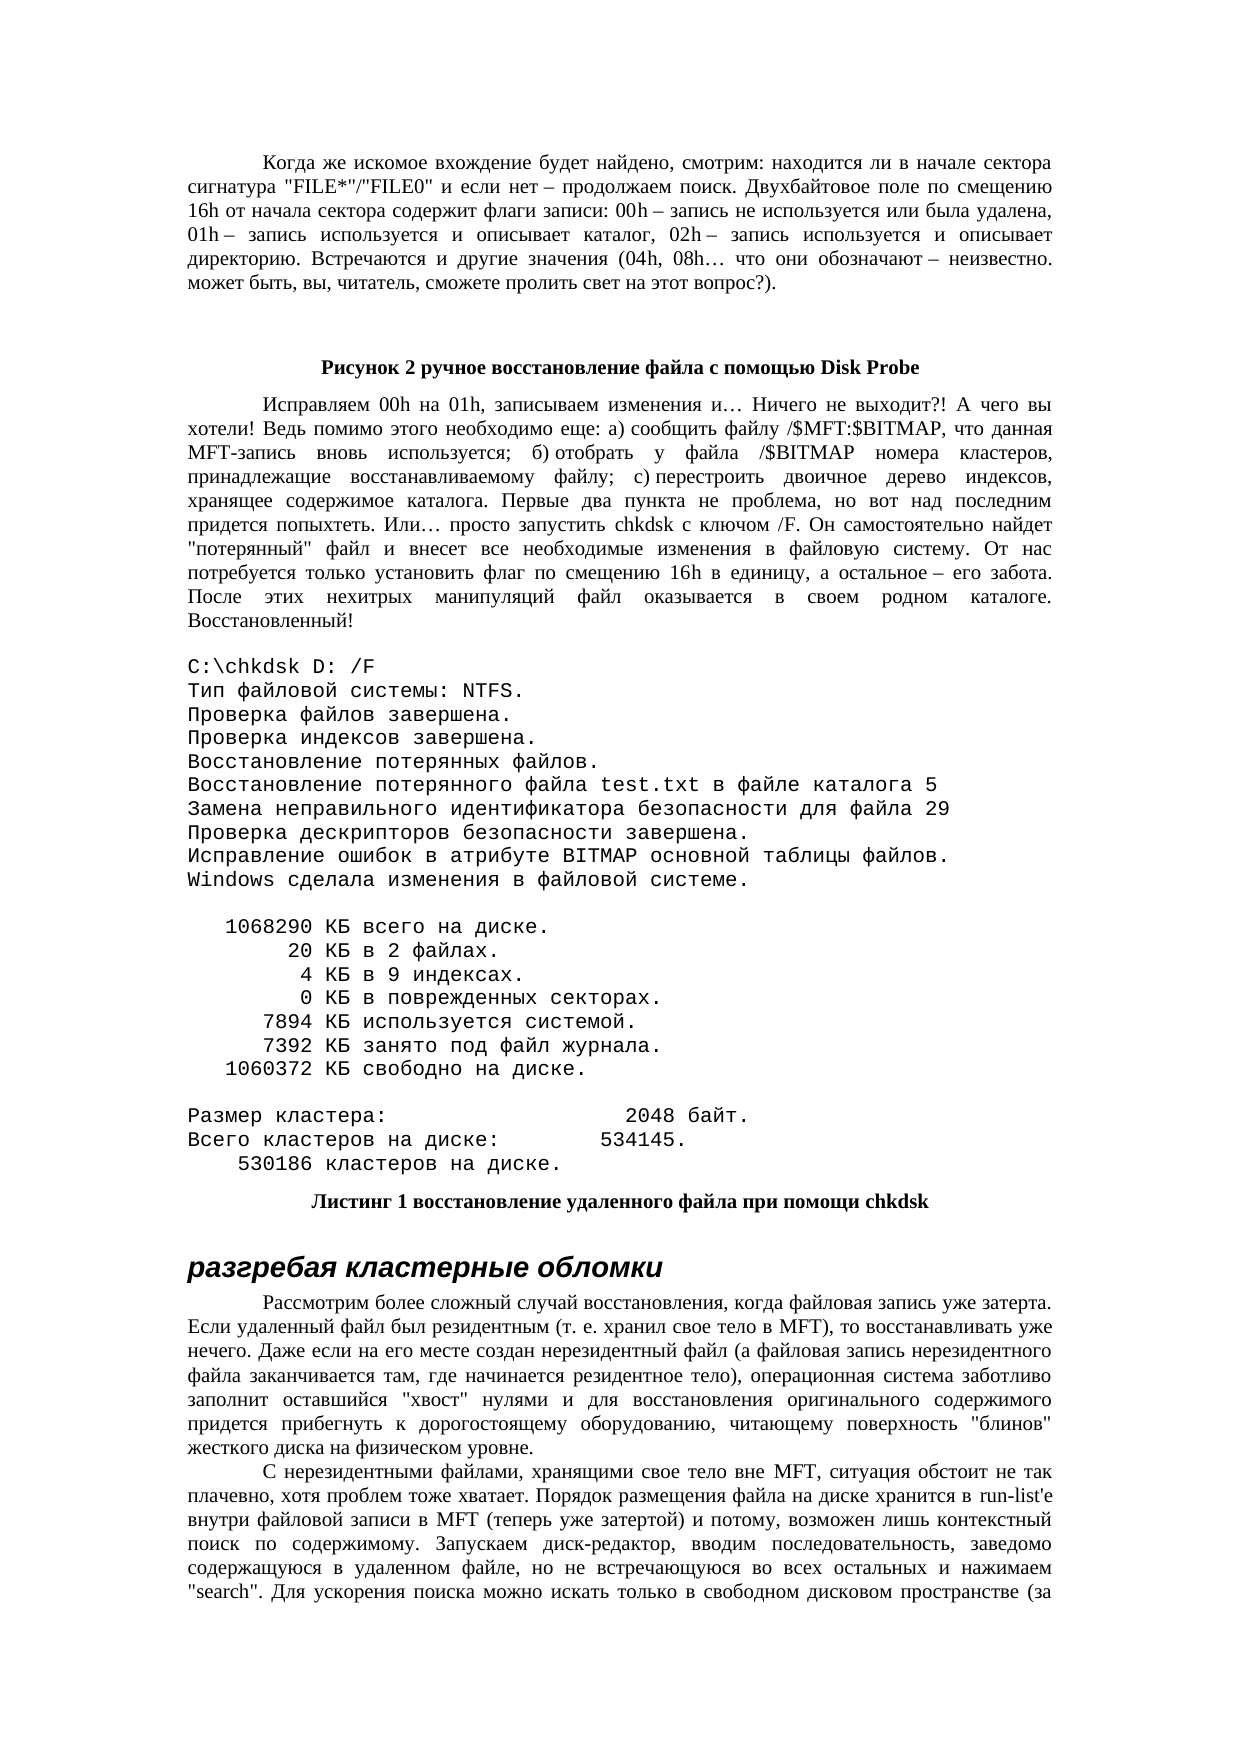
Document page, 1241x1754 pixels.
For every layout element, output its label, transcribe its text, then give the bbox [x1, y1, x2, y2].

text Замена неправильного идентификатора безопасности для файла 29 [187, 798, 1053, 822]
text Проверка дескрипторов безопасности завершена. [187, 822, 1053, 845]
text 20 КБ в 2 файлах. [187, 940, 1053, 964]
text C:\chkdsk D: /F [187, 656, 1053, 680]
text Восстановление потерянных файлов. [187, 751, 1053, 774]
text Исправляем 00h на 01h, записываем изменения и… Ничего не выходит?! А чего вы хотели! Ведь помимо этого необходимо еще: а) сообщить файлу /$MFT:$BITMAP, что данная MFT-запись вновь используется; б) отобрать у файла /$BITMAP номера кластеров, принадлежащие восстанавливаемому файлу; с) перестроить двоичное дерево индексов, хранящее содержимое каталога. Первые два пункта не проблема, но вот над последним придется попыхтеть. Или… просто запустить chkdsk с ключом /F. Он самостоятельно найдет "потерянный" файл и внесет все необходимые изменения в файловую систему. От нас потребуется только установить флаг по смещению 16h в единицу, а остальное – его забота. После этих нехитрых манипуляций файл оказывается в своем родном каталоге. Восстановленный! [187, 392, 1053, 632]
text С нерезидентными файлами, хранящими свое тело вне MFT, ситуация обстоит не так плачевно, хотя проблем тоже хватает. Порядок размещения файла на диске хранится в run-list'e внутри файловой записи в MFT (теперь уже затертой) и потому, возможен лишь контекстный поиск по содержимому. Запускаем диск-редактор, вводим последовательность, заведомо содержащуюся в удаленном файле, но не встречающуюся во всех остальных и нажимаем "search". Для ускорения поиска можно искать только в свободном дисковом пространстве (за [187, 1459, 1053, 1603]
text Исправление ошибок в атрибуте BITMAP основной таблицы файлов. [187, 845, 1053, 869]
text 1068290 КБ всего на диске. [187, 916, 1053, 940]
text 0 КБ в поврежденных секторах. [187, 987, 1053, 1011]
text 7894 КБ используется системой. [187, 1011, 1053, 1034]
text Восстановление потерянного файла test.txt в файле каталога 5 [187, 774, 1053, 798]
text Проверка файлов завершена. [187, 703, 1053, 727]
text Windows сделала изменения в файловой системе. [187, 869, 1053, 893]
text Всего кластеров на диске: 534145. [187, 1129, 1053, 1153]
text 4 КБ в 9 индексах. [187, 964, 1053, 987]
text Рассмотрим более сложный случай восстановления, когда файловая запись уже затерта. Если удаленный файл был резидентным (т. е. хранил свое тело в MFT), то восстанавливать уже нечего. Даже если на его месте создан нерезидентный файл (а файловая запись нерезидентного файла заканчивается там, где начинается резидентное тело), операционная система заботливо заполнит оставшийся "хвост" нулями и для восстановления оригинального содержимого придется прибегнуть к дорогостоящему оборудованию, читающему поверхность "блинов" жесткого диска на физическом уровне. [187, 1290, 1053, 1459]
text Листинг 1 восстановление удаленного файла при помощи chkdsk [187, 1189, 1053, 1213]
subtitle разгребая кластерные обломки [187, 1251, 1053, 1284]
text Проверка индексов завершена. [187, 727, 1053, 751]
text Рисунок 2 ручное восстановление файла с помощью Disk Probe [187, 355, 1053, 379]
text Размер кластера: 2048 байт. [187, 1106, 1053, 1129]
text 530186 кластеров на диске. [187, 1153, 1053, 1176]
text Когда же искомое вхождение будет найдено, смотрим: находится ли в начале сектора сигнатура "FILE*"/"FILE0" и если нет – продолжаем поиск. Двухбайтовое поле по смещению 16h от начала сектора содержит флаги записи: 00h – запись не используется или была удалена, 01h – запись используется и описывает каталог, 02h – запись используется и описывает директорию. Встречаются и другие значения (04h, 08h… что они обозначают – неизвестно. может быть, вы, читатель, сможете пролить свет на этот вопрос?). [187, 150, 1053, 294]
text Тип файловой системы: NTFS. [187, 680, 1053, 703]
text 1060372 КБ свободно на диске. [187, 1058, 1053, 1082]
text 7392 КБ занято под файл журнала. [187, 1034, 1053, 1058]
